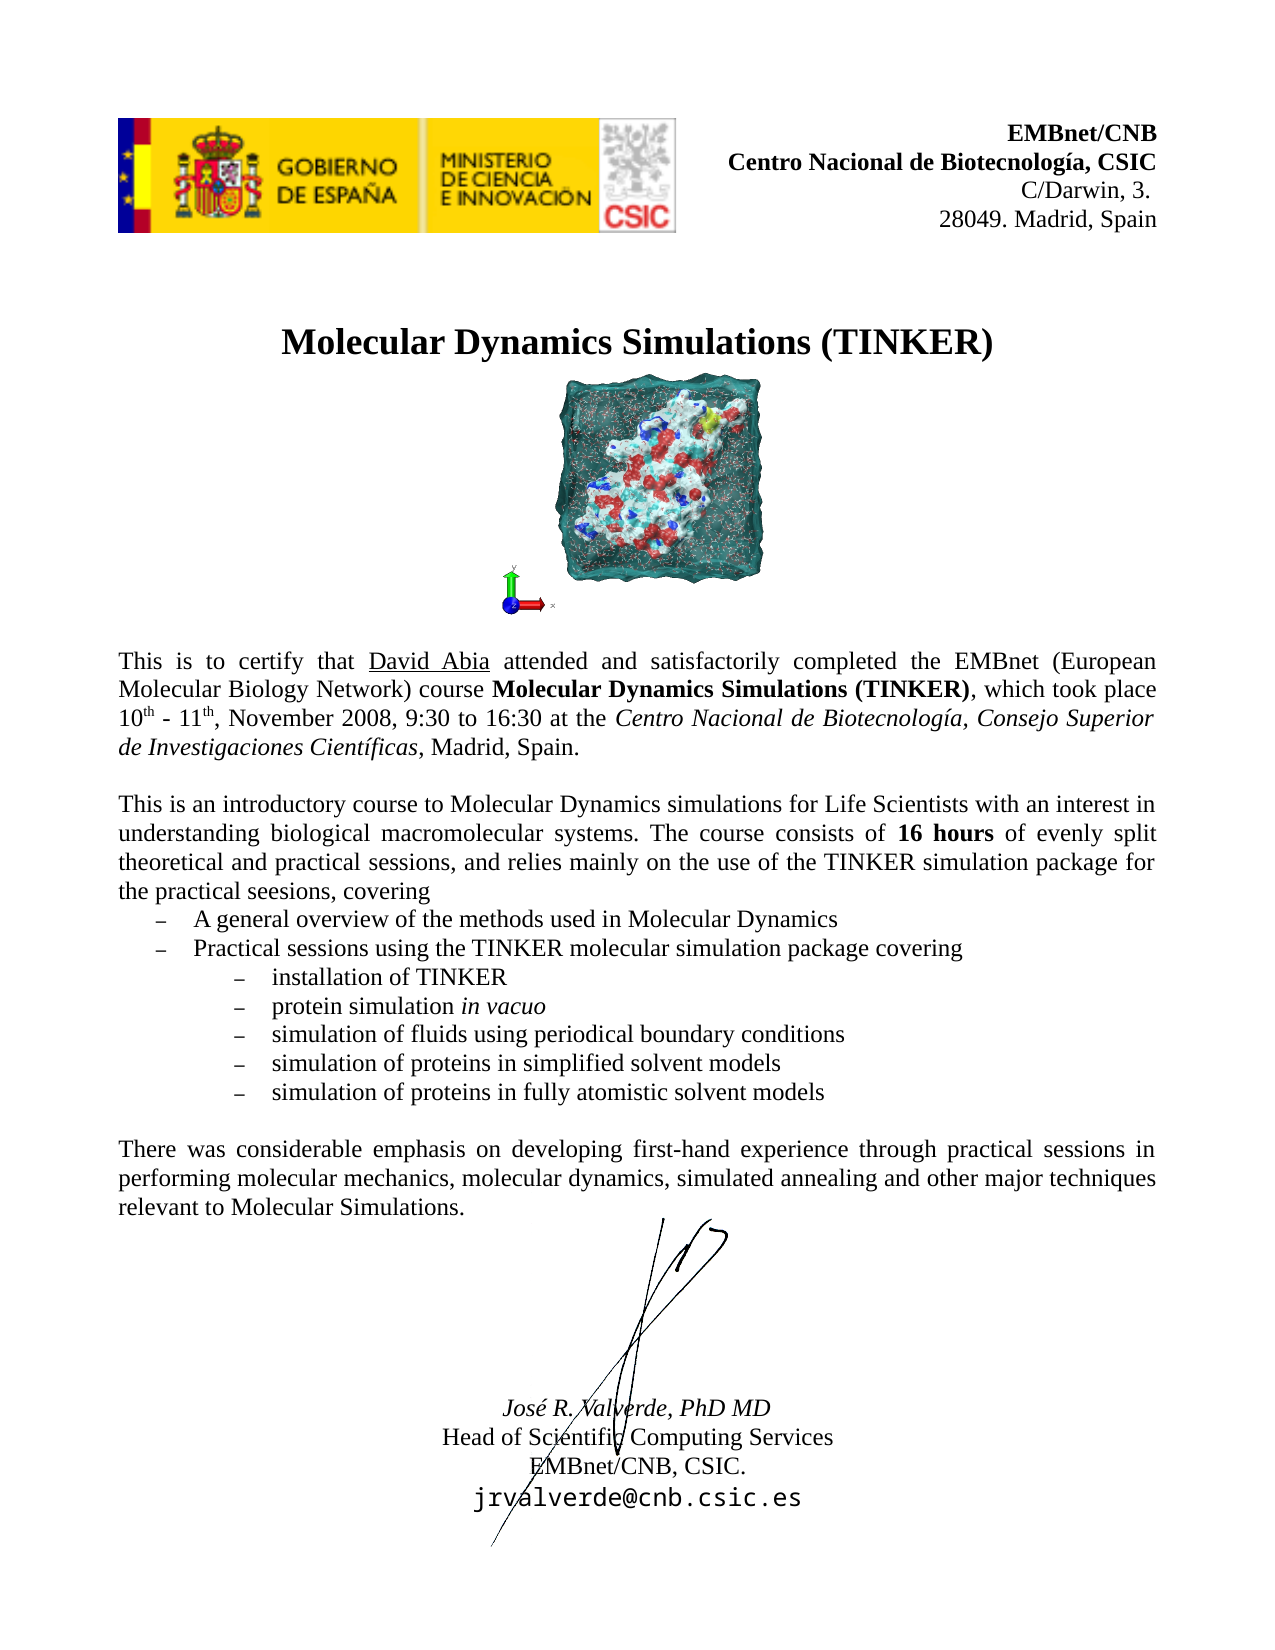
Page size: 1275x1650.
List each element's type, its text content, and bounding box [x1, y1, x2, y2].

picture [118, 118, 677, 233]
picture [472, 1187, 785, 1570]
text EMBnet/CNB [677, 118, 1157, 147]
text José R. Valverde, PhD MD [785, 1393, 1157, 1422]
list simulation of fluids using periodical boundary conditions [234, 1019, 1157, 1048]
text 28049. Madrid, Spain [677, 204, 1157, 233]
text Head of Scientific Computing Services [785, 1422, 1157, 1451]
text Molecular Dynamics Simulations (TINKER) [118, 319, 1157, 362]
list A general overview of the methods used in Molecular Dynamics [156, 904, 1157, 933]
text This is to certify that David Abia attended and satisfactorily completed the EMBnet (European Molecular Biology Network) course Molecular Dynamics Simulations (TINKER), which took place 10th - 11th, November 2008, 9:30 to 16:30 at the Centro Nacional de Biotecnología, Consejo Superior de Investigaciones Científicas, Madrid, Spain. [118, 646, 1157, 761]
text Head of Scientific Computing Services [118, 1422, 472, 1451]
text This is an introductory course to Molecular Dynamics simulations for Life Scientists with an interest in understanding biological macromolecular systems. The course consists of 16 hours of evenly split theoretical and practical sessions, and relies mainly on the use of the TINKER simulation package for the practical seesions, covering [118, 789, 1157, 904]
picture [499, 362, 776, 617]
text jrvalverde@cnb.csic.es [118, 1479, 472, 1514]
text EMBnet/CNB, CSIC. [118, 1451, 472, 1479]
list installation of TINKER [234, 962, 1157, 991]
text EMBnet/CNB, CSIC. [785, 1451, 1157, 1479]
list protein simulation in vacuo [234, 991, 1157, 1019]
text There was considerable emphasis on developing first-hand experience through practical sessions in performing molecular mechanics, molecular dynamics, simulated annealing and other major techniques relevant to Molecular Simulations. [118, 1134, 1157, 1221]
list simulation of proteins in simplified solvent models [234, 1048, 1157, 1077]
list Practical sessions using the TINKER molecular simulation package covering [156, 933, 1157, 962]
text jrvalverde@cnb.csic.es [785, 1479, 1157, 1514]
list simulation of proteins in fully atomistic solvent models [234, 1077, 1157, 1106]
text Centro Nacional de Biotecnología, CSIC [677, 147, 1157, 176]
text José R. Valverde, PhD MD [118, 1393, 472, 1422]
text C/Darwin, 3. [677, 176, 1157, 204]
